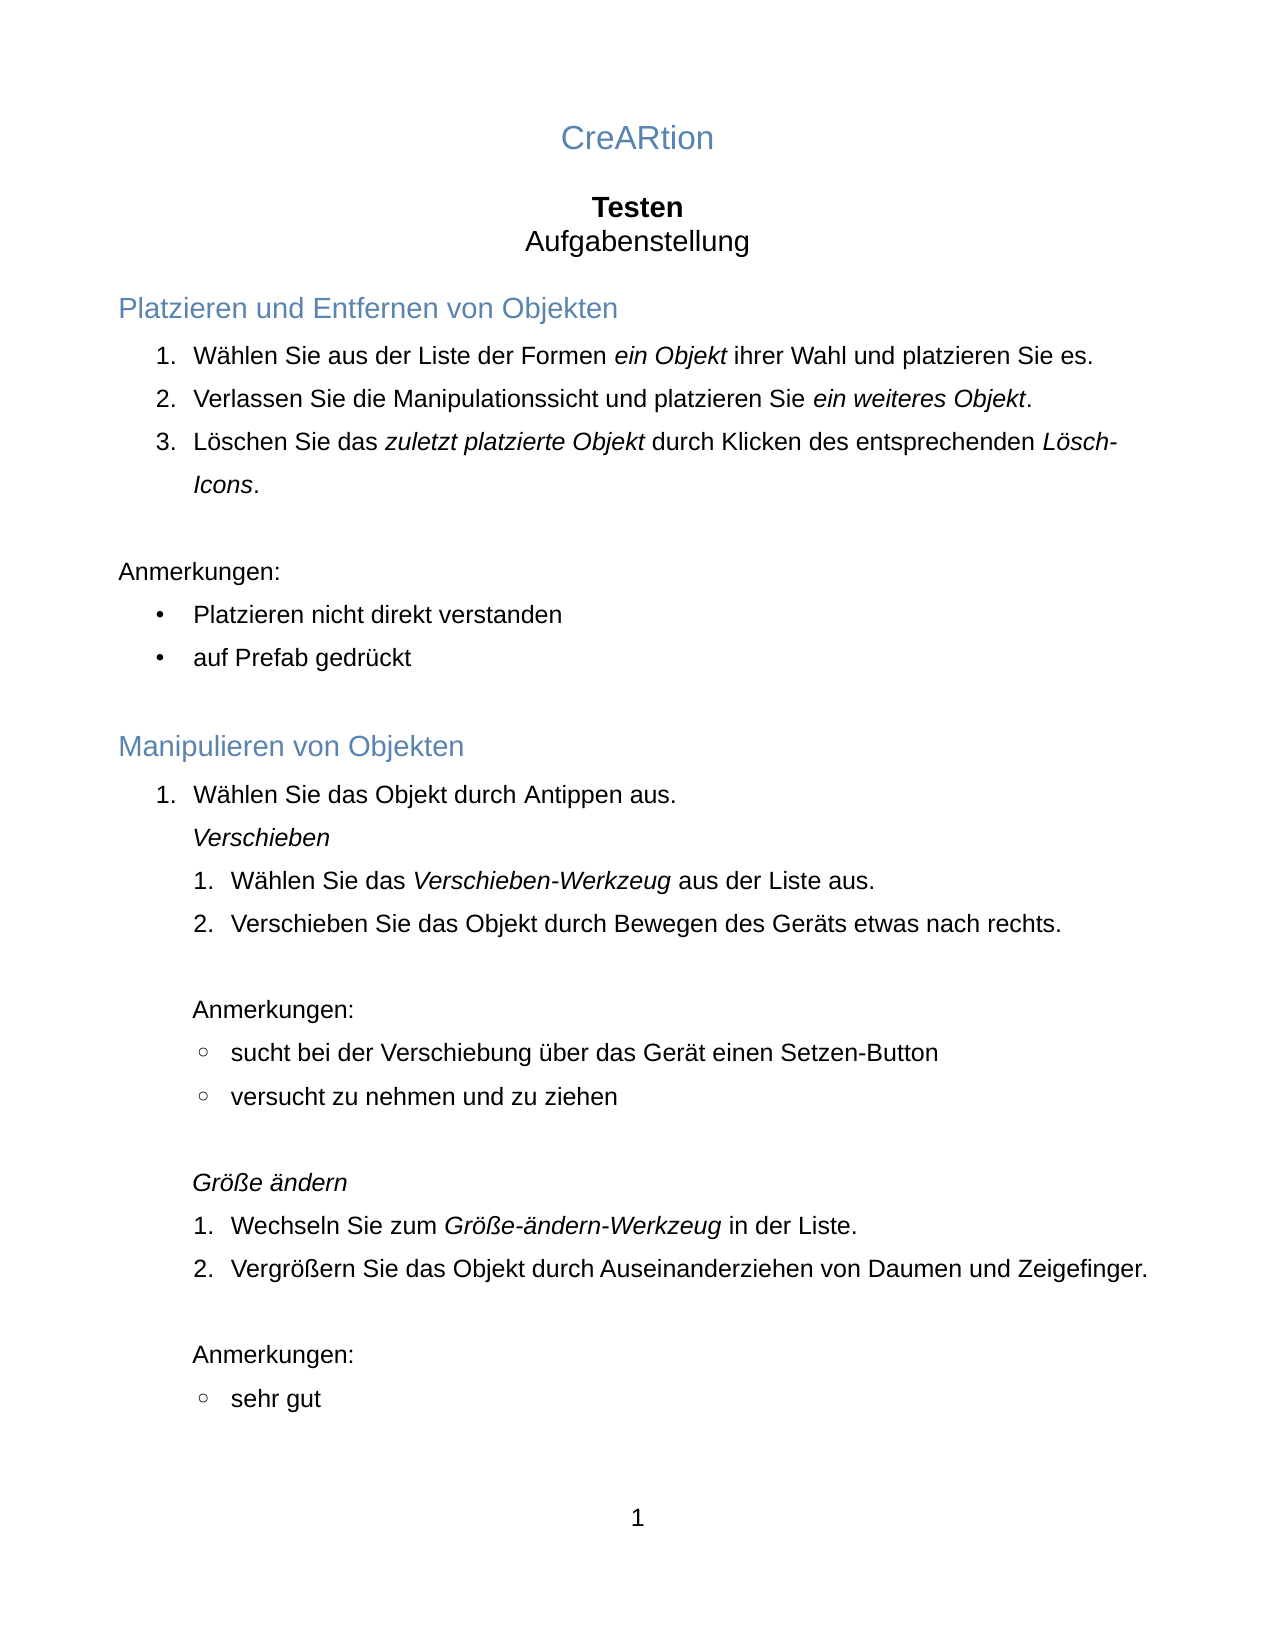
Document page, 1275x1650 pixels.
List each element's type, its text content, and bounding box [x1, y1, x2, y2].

list versucht zu nehmen und zu ziehen [193, 1082, 1157, 1111]
list Vergrößern Sie das Objekt durch Auseinanderziehen von Daumen und Zeigefinger. [193, 1254, 1157, 1283]
text Größe ändern [118, 1168, 1157, 1197]
list sehr gut [193, 1384, 1157, 1412]
list Verlassen Sie die Manipulationssicht und platzieren Sie ein weiteres Objekt. [156, 384, 1157, 413]
text Manipulieren von Objekten [118, 729, 1157, 763]
text Testen [118, 190, 1157, 224]
text Anmerkungen: [118, 557, 1157, 585]
text CreARtion [118, 118, 1157, 157]
list Wählen Sie aus der Liste der Formen ein Objekt ihrer Wahl und platzieren Sie es. [156, 341, 1157, 370]
list Löschen Sie das zuletzt platzierte Objekt durch Klicken des entsprechenden Lösch-Icons. [156, 427, 1157, 499]
text Verschieben [118, 823, 1157, 852]
text Anmerkungen: [118, 1341, 1157, 1369]
text Platzieren und Entfernen von Objekten [118, 291, 1157, 324]
list Wählen Sie das Verschieben-Werkzeug aus der Liste aus. [193, 866, 1157, 895]
list Wählen Sie das Objekt durch Antippen aus. [156, 780, 1157, 808]
list auf Prefab gedrückt [156, 643, 1157, 672]
text Anmerkungen: [118, 995, 1157, 1024]
list Verschieben Sie das Objekt durch Bewegen des Geräts etwas nach rechts. [193, 909, 1157, 938]
list Platzieren nicht direkt verstanden [156, 600, 1157, 629]
list sucht bei der Verschiebung über das Gerät einen Setzen-Button [193, 1038, 1157, 1067]
text Aufgabenstellung [118, 224, 1157, 257]
list Wechseln Sie zum Größe-ändern-Werkzeug in der Liste. [193, 1211, 1157, 1240]
